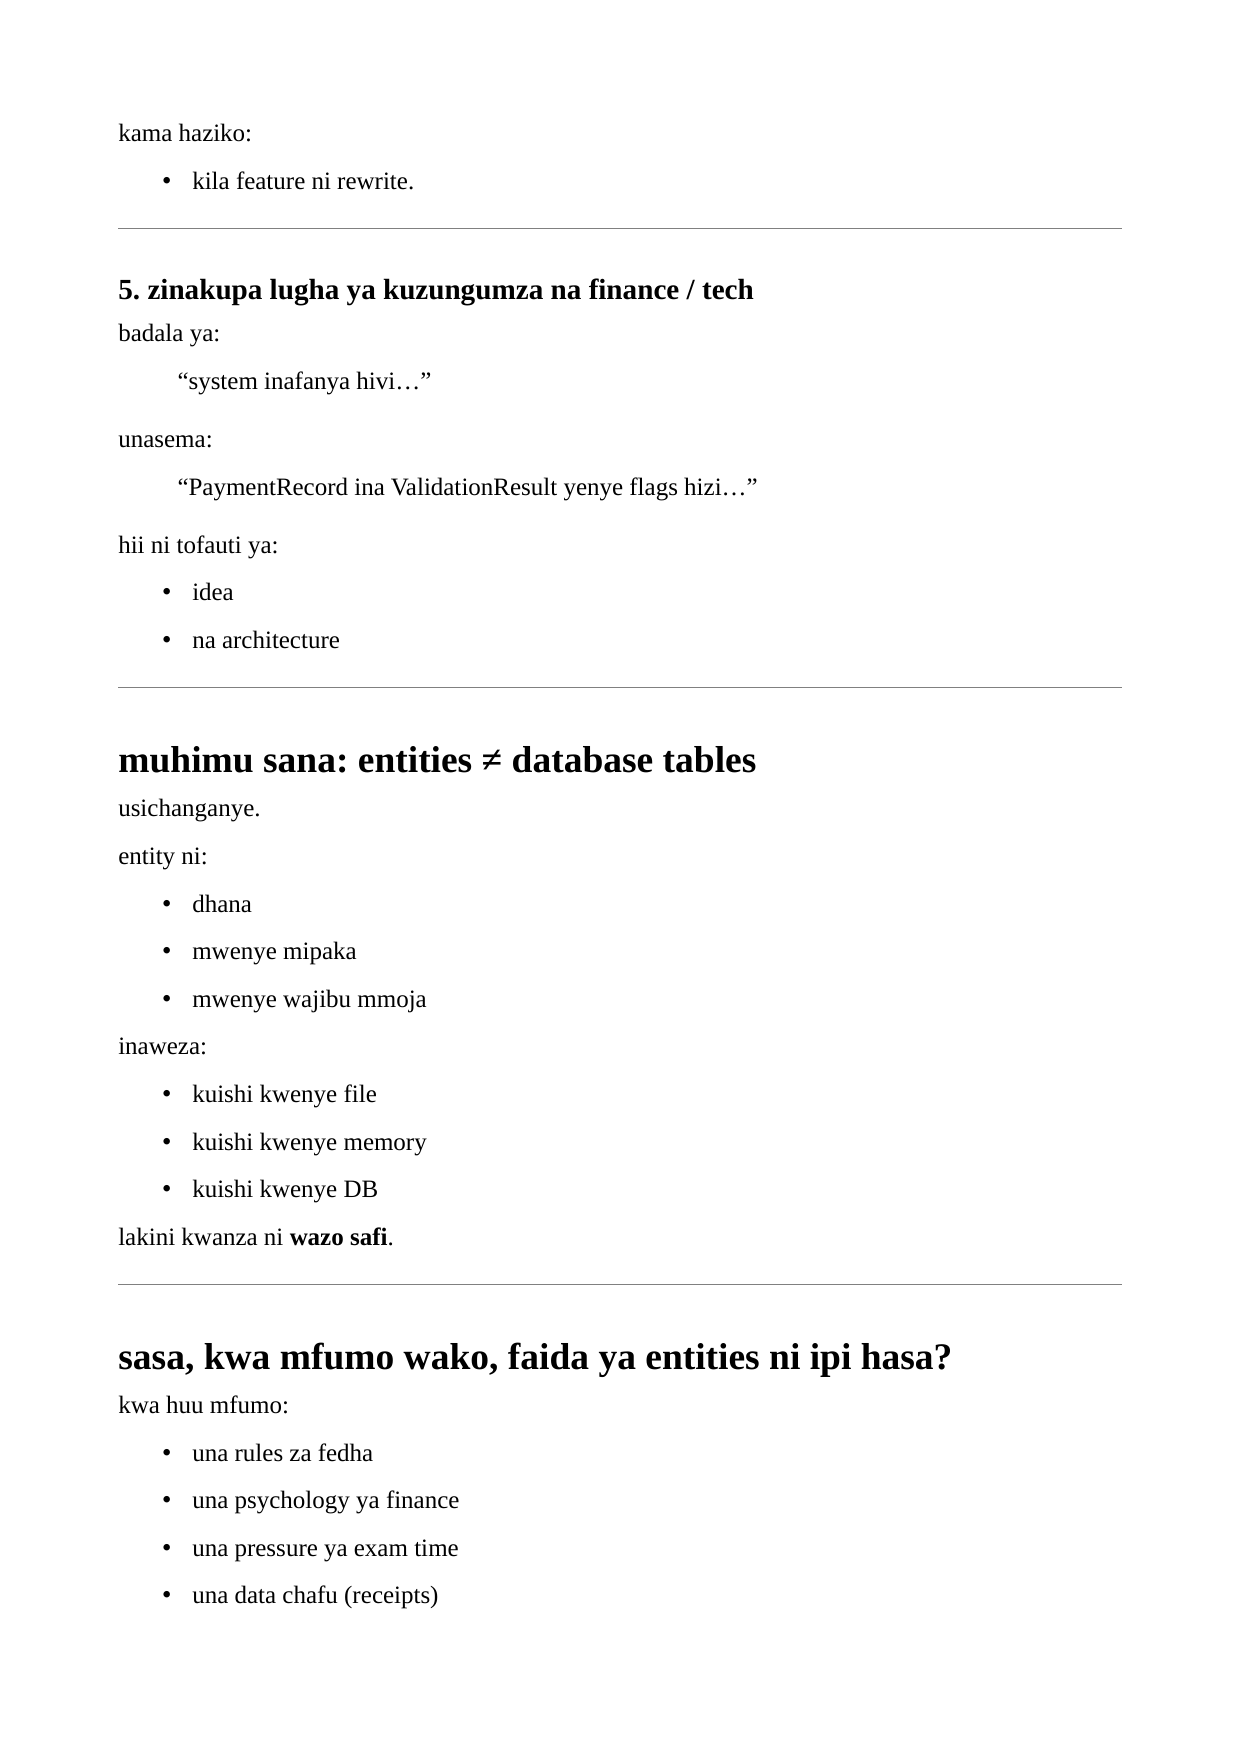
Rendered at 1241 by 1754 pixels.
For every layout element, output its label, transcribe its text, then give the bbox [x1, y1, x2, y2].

list kuishi kwenye file [162, 1079, 1122, 1108]
text unasema: [118, 424, 1122, 453]
text hii ni tofauti ya: [118, 530, 1122, 559]
list idea [162, 577, 1122, 606]
text kama haziko: [118, 118, 1122, 147]
text inaweza: [118, 1031, 1122, 1060]
list kila feature ni rewrite. [162, 166, 1122, 194]
subtitle 5. zinakupa lugha ya kuzungumza na finance / tech [118, 272, 1122, 306]
text “PaymentRecord ina ValidationResult yenye flags hizi…” [177, 472, 1063, 500]
text “system inafanya hivi…” [177, 366, 1063, 394]
list mwenye mipaka [162, 936, 1122, 965]
list kuishi kwenye DB [162, 1174, 1122, 1203]
subtitle sasa, kwa mfumo wako, faida ya entities ni ipi hasa? [118, 1334, 1122, 1378]
list una psychology ya finance [162, 1485, 1122, 1514]
text usichanganye. [118, 793, 1122, 822]
list una pressure ya exam time [162, 1533, 1122, 1562]
subtitle muhimu sana: entities ≠ database tables [118, 738, 1122, 781]
list una rules za fedha [162, 1438, 1122, 1467]
list kuishi kwenye memory [162, 1127, 1122, 1155]
list dhana [162, 889, 1122, 917]
list una data chafu (receipts) [162, 1581, 1122, 1609]
text kwa huu mfumo: [118, 1390, 1122, 1419]
list mwenye wajibu mmoja [162, 984, 1122, 1013]
text badala ya: [118, 318, 1122, 347]
text entity ni: [118, 841, 1122, 870]
text lakini kwanza ni wazo safi. [118, 1222, 1122, 1251]
list na architecture [162, 625, 1122, 654]
